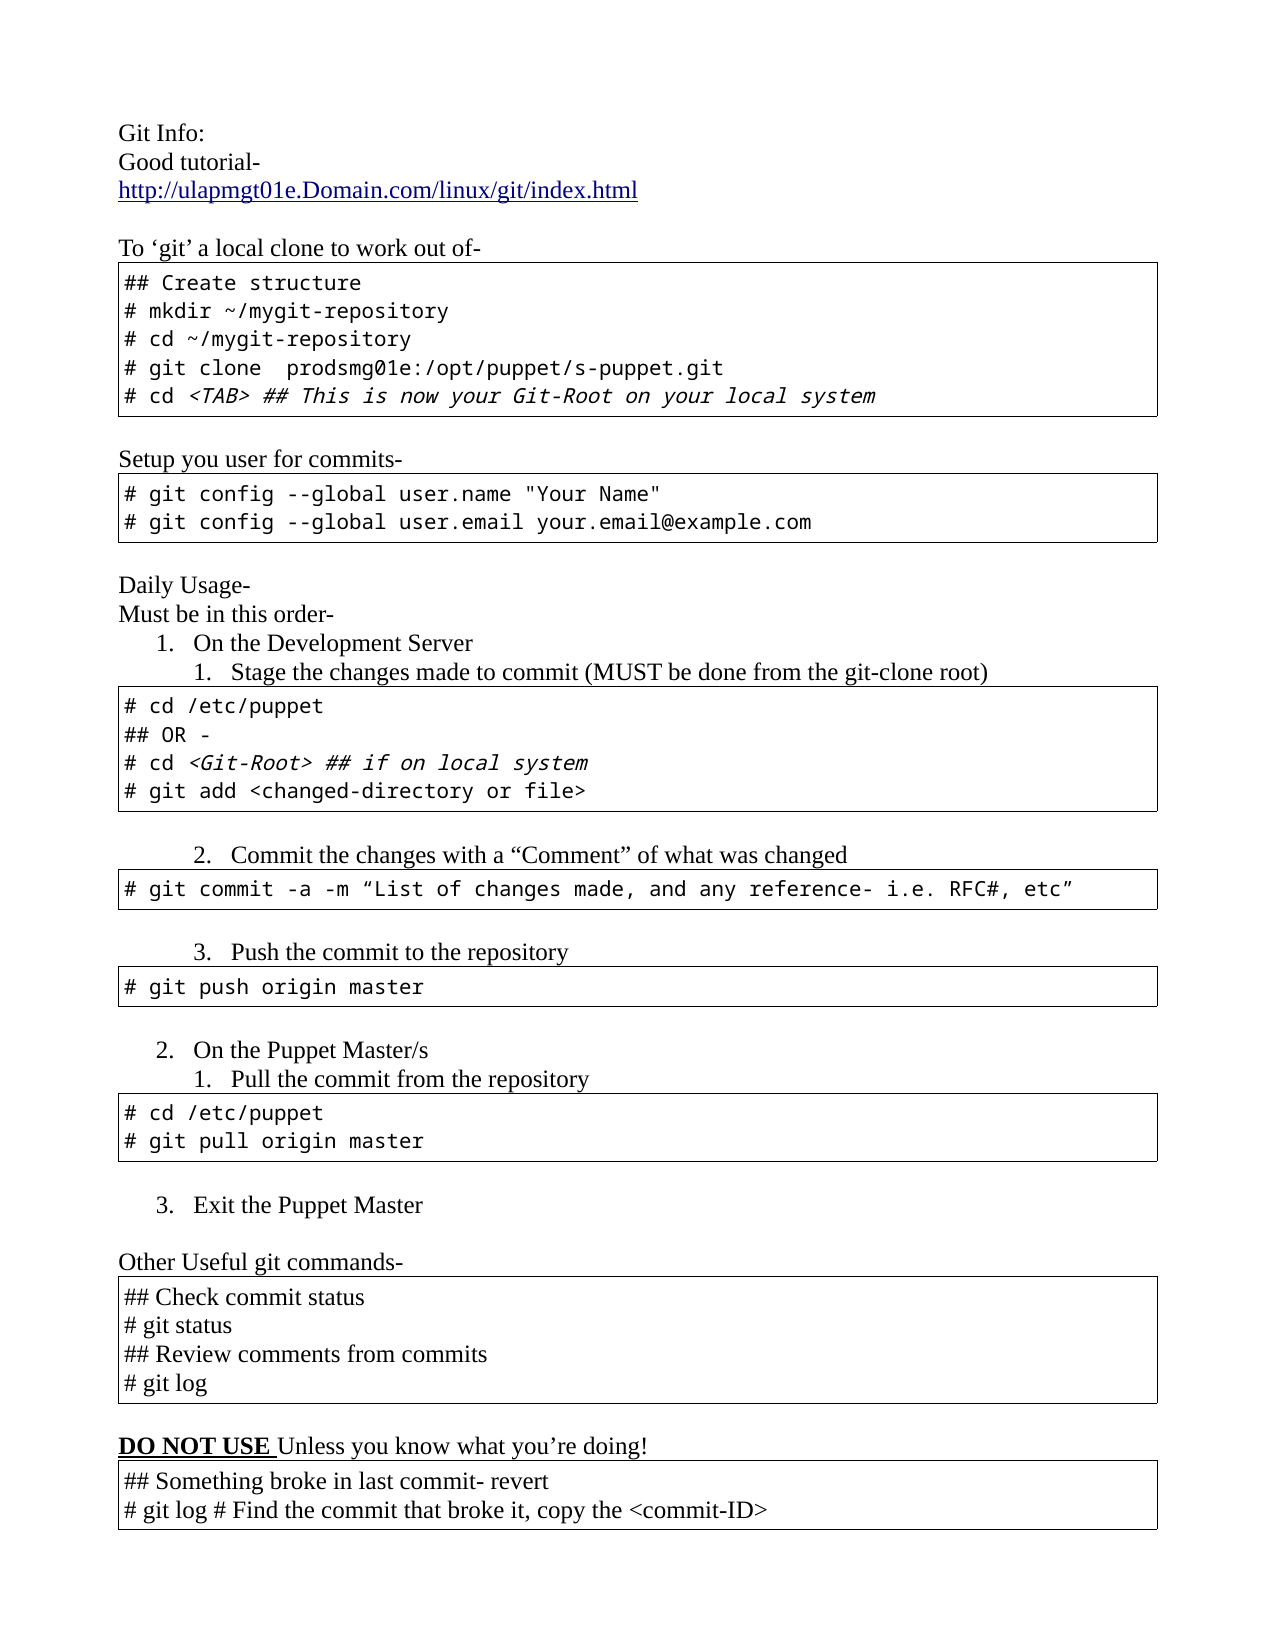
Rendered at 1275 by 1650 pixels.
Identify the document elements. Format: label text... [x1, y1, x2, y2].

text Good tutorial- [118, 147, 1157, 176]
list Exit the Puppet Master [156, 1190, 1157, 1218]
list Stage the changes made to commit (MUST be done from the git-clone root) [193, 657, 1157, 686]
table_header ## Check commit status # git status ## Review comments from commits # git log [119, 1277, 1157, 1402]
list Push the commit to the repository [193, 937, 1157, 966]
text DO NOT USE Unless you know what you’re doing! [118, 1431, 1157, 1460]
table_header # cd /etc/puppet ## OR - # cd <Git-Root> ## if on local system # git add <changed-directory or file> [119, 687, 1157, 811]
text Git Info: [118, 118, 1157, 147]
table_header ## Create structure # mkdir ~/mygit-repository # cd ~/mygit-repository # git clone prodsmg01e:/opt/puppet/s-puppet.git # cd <TAB> ## This is now your Git-Root on your local system [119, 263, 1157, 416]
table_header # cd /etc/puppet # git pull origin master [119, 1094, 1157, 1161]
list On the Puppet Master/s [156, 1035, 1157, 1064]
text To ‘git’ a local clone to work out of- [118, 233, 1157, 262]
text Setup you user for commits- [118, 444, 1157, 473]
text Must be in this order- [118, 599, 1157, 628]
table_header ## Something broke in last commit- revert # git log # Find the commit that broke it, copy the <commit-ID> [119, 1461, 1157, 1529]
text Other Useful git commands- [118, 1247, 1157, 1276]
list On the Development Server [156, 628, 1157, 657]
text http://ulapmgt01e.Domain.com/linux/git/index.html [118, 176, 1157, 204]
table_header # git commit -a -m “List of changes made, and any reference- i.e. RFC#, etc” [119, 870, 1157, 908]
list Pull the commit from the repository [193, 1064, 1157, 1092]
list Commit the changes with a “Comment” of what was changed [193, 840, 1157, 868]
table_header # git config --global user.name "Your Name" # git config --global user.email your.email@example.com [119, 474, 1157, 542]
table_header # git push origin master [119, 967, 1157, 1006]
text Daily Usage- [118, 571, 1157, 599]
